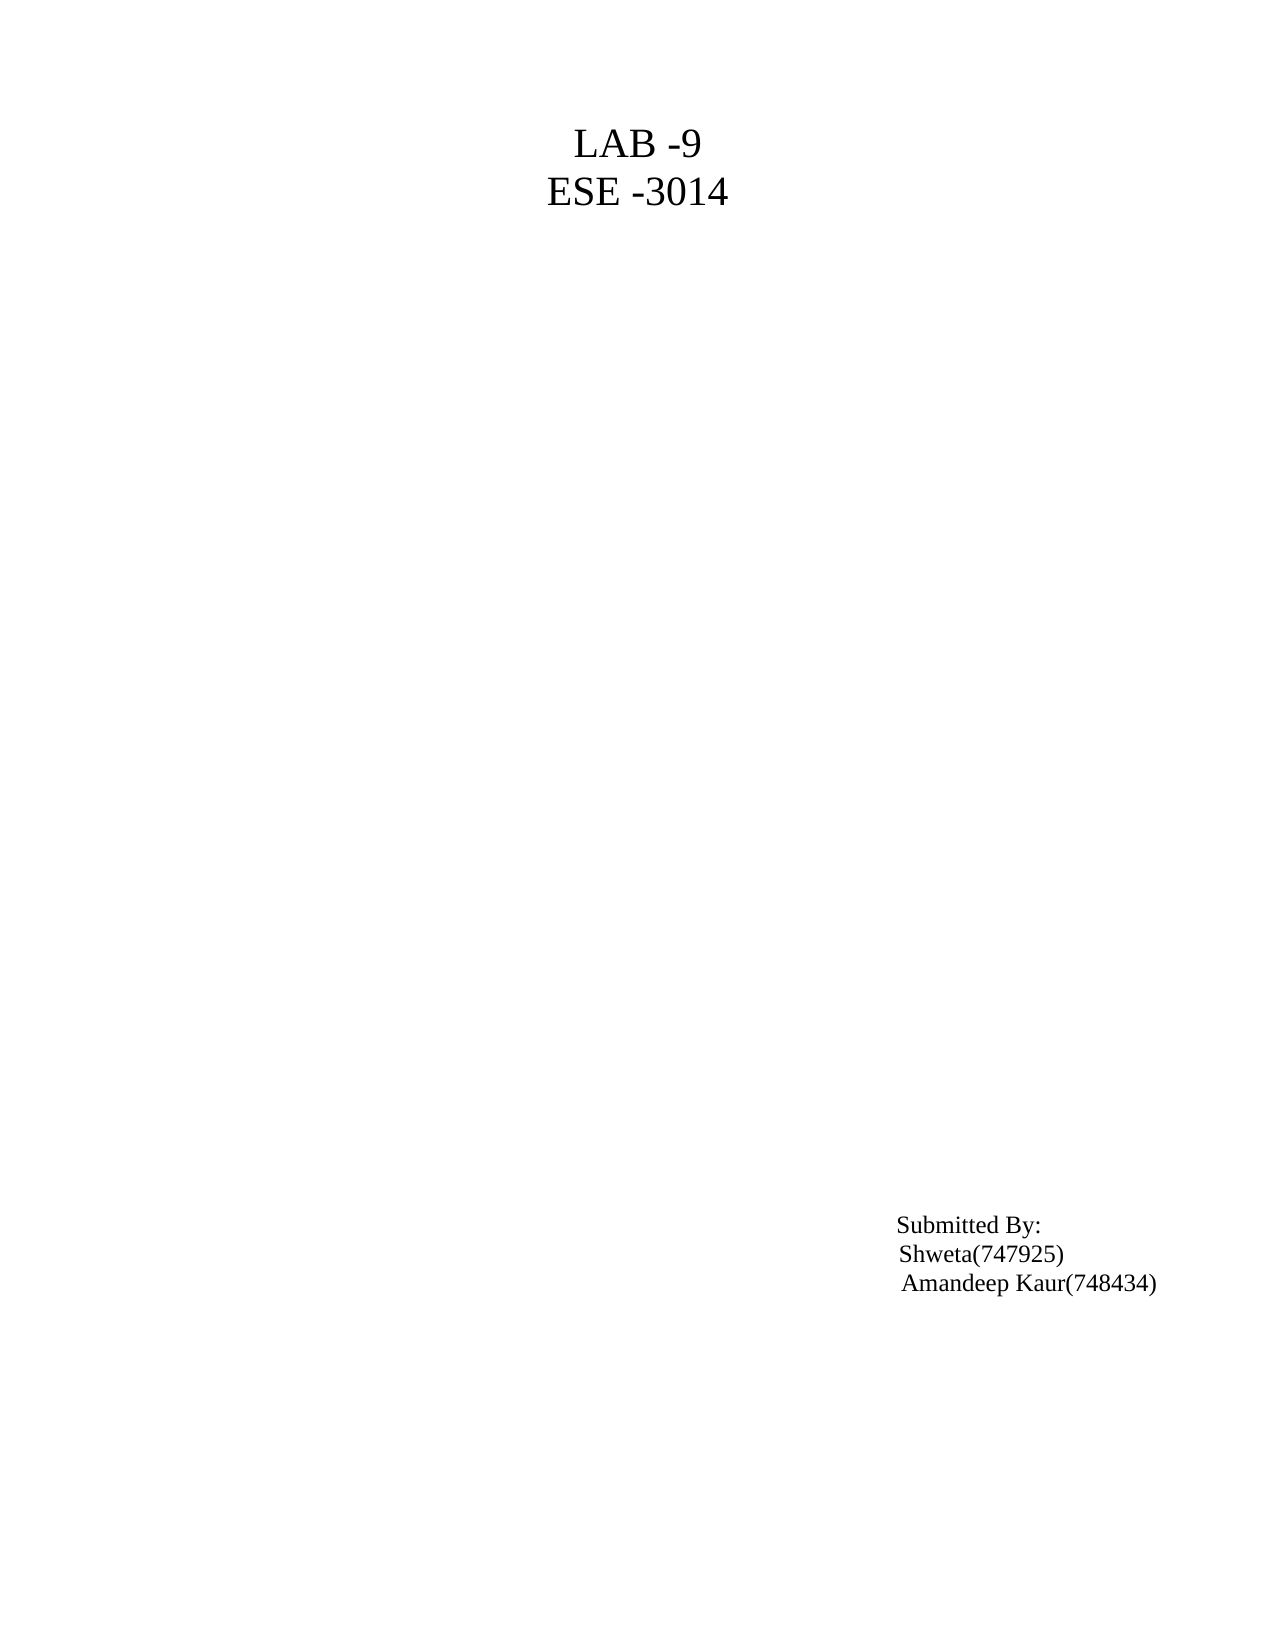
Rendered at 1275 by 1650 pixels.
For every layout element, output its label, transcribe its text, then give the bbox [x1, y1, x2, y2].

text LAB -9 [118, 118, 1157, 166]
text ESE -3014 [118, 166, 1157, 214]
text Submitted By: [118, 1211, 1157, 1239]
text Shweta(747925) [118, 1239, 1157, 1268]
text Amandeep Kaur(748434) [118, 1268, 1157, 1297]
